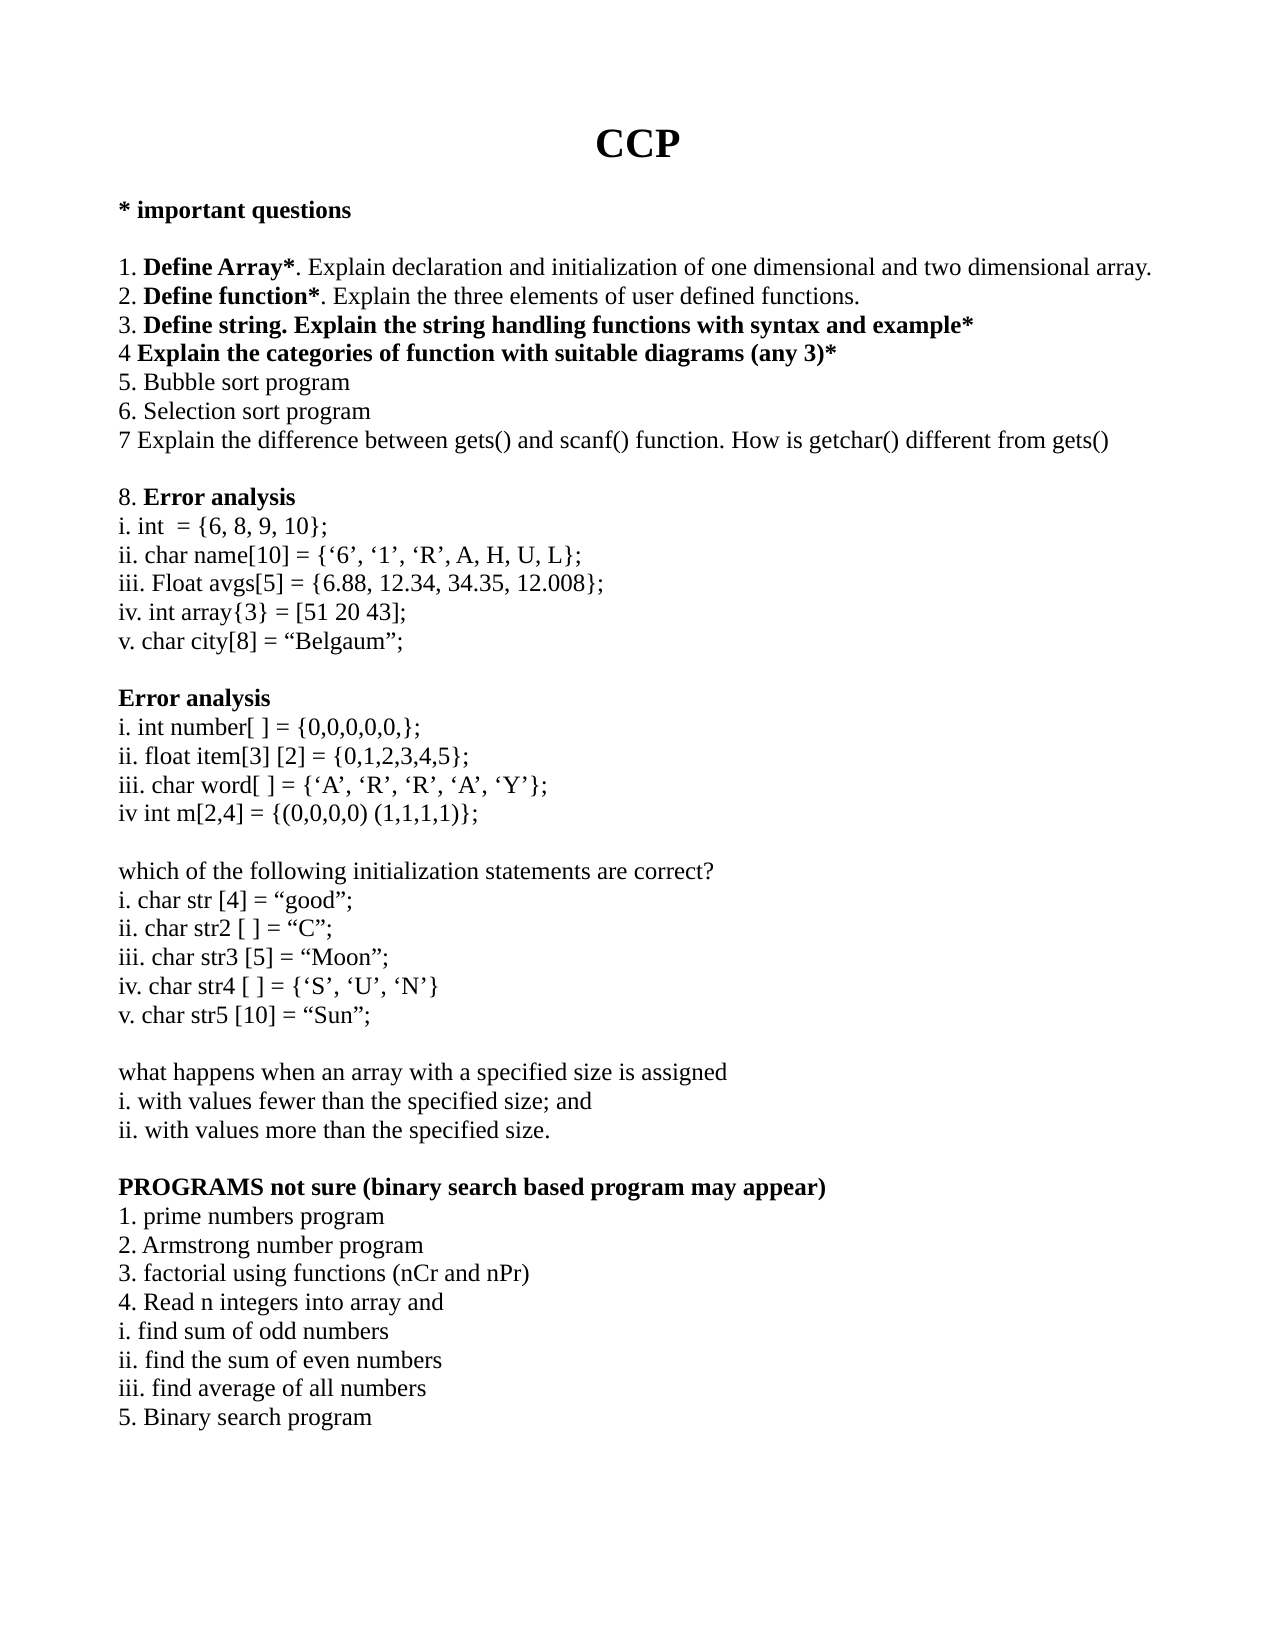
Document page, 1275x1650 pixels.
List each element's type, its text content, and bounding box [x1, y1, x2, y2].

text iii. char word[ ] = {‘A’, ‘R’, ‘R’, ‘A’, ‘Y’}; [118, 770, 1157, 798]
text iii. Float avgs[5] = {6.88, 12.34, 34.35, 12.008}; [118, 568, 1157, 597]
text 5. Binary search program [118, 1402, 1157, 1431]
text i. char str [4] = “good”; [118, 885, 1157, 913]
text iv. int array{3} = [51 20 43]; [118, 597, 1157, 626]
text ii. char str2 [ ] = “C”; [118, 913, 1157, 942]
text * important questions [118, 195, 1157, 223]
text i. int = {6, 8, 9, 10}; [118, 511, 1157, 540]
text iv int m[2,4] = {(0,0,0,0) (1,1,1,1)}; [118, 798, 1157, 827]
text iii. char str3 [5] = “Moon”; [118, 942, 1157, 971]
text which of the following initialization statements are correct? [118, 856, 1157, 885]
text 3. Define string. Explain the string handling functions with syntax and example* [118, 310, 1157, 338]
text 3. factorial using functions (nCr and nPr) [118, 1258, 1157, 1287]
text iv. char str4 [ ] = {‘S’, ‘U’, ‘N’} [118, 971, 1157, 1000]
text ii. find the sum of even numbers [118, 1345, 1157, 1373]
text iii. find average of all numbers [118, 1373, 1157, 1402]
text ii. char name[10] = {‘6’, ‘1’, ‘R’, A, H, U, L}; [118, 540, 1157, 568]
text 6. Selection sort program [118, 396, 1157, 425]
text what happens when an array with a specified size is assigned [118, 1057, 1157, 1086]
text 7 Explain the difference between gets() and scanf() function. How is getchar() different from gets() [118, 425, 1157, 453]
text v. char city[8] = “Belgaum”; [118, 626, 1157, 655]
text i. with values fewer than the specified size; and [118, 1086, 1157, 1115]
text 4 Explain the categories of function with suitable diagrams (any 3)* [118, 338, 1157, 367]
text 1. Define Array*. Explain declaration and initialization of one dimensional and two dimensional array. [118, 252, 1157, 281]
text i. int number[ ] = {0,0,0,0,0,}; [118, 712, 1157, 741]
text CCP [118, 118, 1157, 166]
text 4. Read n integers into array and [118, 1287, 1157, 1316]
text 1. prime numbers program [118, 1201, 1157, 1230]
text ii. float item[3] [2] = {0,1,2,3,4,5}; [118, 741, 1157, 770]
text Error analysis [118, 683, 1157, 712]
text 2. Armstrong number program [118, 1230, 1157, 1258]
text 2. Define function*. Explain the three elements of user defined functions. [118, 281, 1157, 310]
text v. char str5 [10] = “Sun”; [118, 1000, 1157, 1028]
text PROGRAMS not sure (binary search based program may appear) [118, 1172, 1157, 1201]
text i. find sum of odd numbers [118, 1316, 1157, 1345]
text 8. Error analysis [118, 482, 1157, 511]
text ii. with values more than the specified size. [118, 1115, 1157, 1143]
text 5. Bubble sort program [118, 367, 1157, 396]
